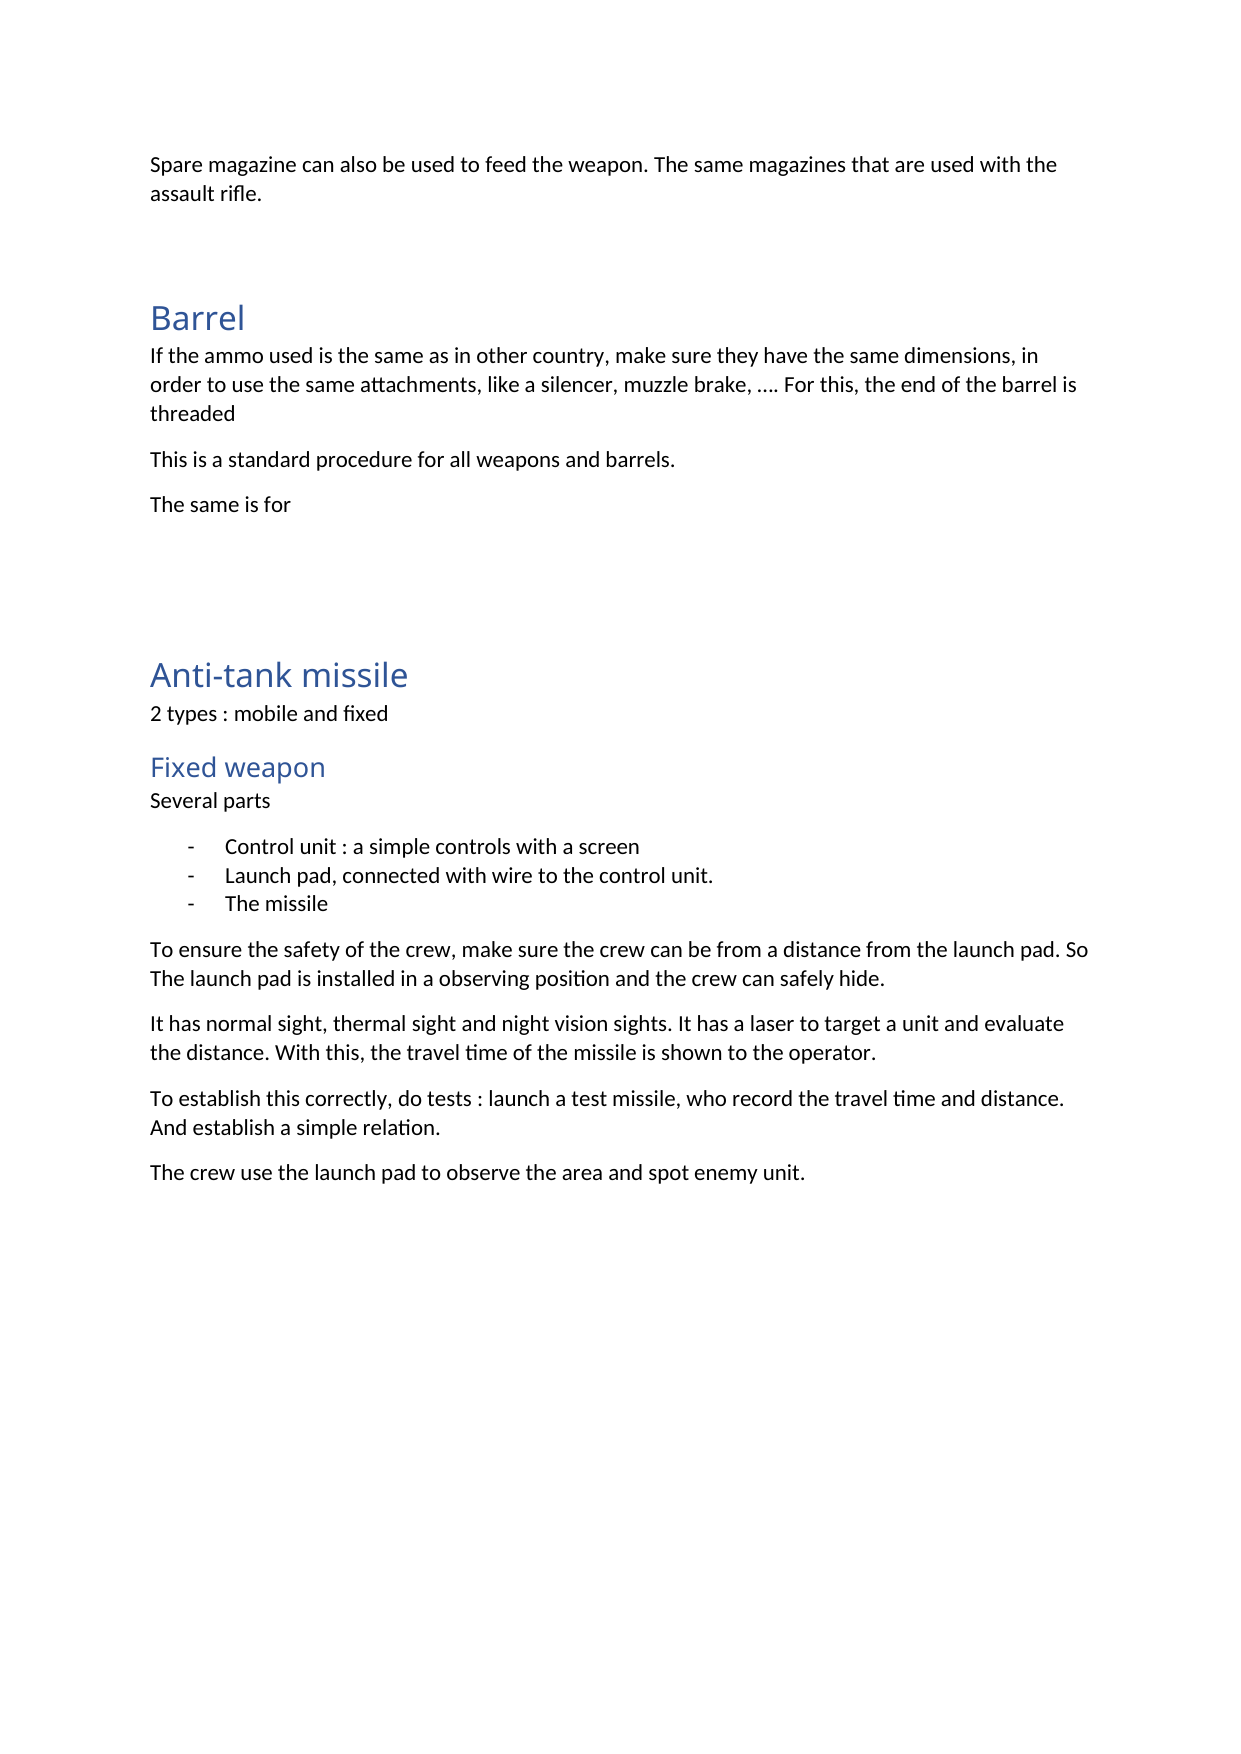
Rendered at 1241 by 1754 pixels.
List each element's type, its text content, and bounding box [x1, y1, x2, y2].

text To establish this correctly, do tests : launch a test missile, who record the travel time and distance. And establish a simple relation. [150, 1084, 1090, 1141]
text This is a standard procedure for all weapons and barrels. [150, 445, 1090, 473]
text If the ammo used is the same as in other country, make sure they have the same dimensions, in order to use the same attachments, like a silencer, muzzle brake, …. For this, the end of the barrel is threaded [150, 342, 1090, 427]
subtitle Anti-tank missile [150, 652, 1090, 697]
list Launch pad, connected with wire to the control unit. [187, 861, 1090, 889]
text The same is for [150, 490, 1090, 518]
text 2 types : mobile and fixed [150, 699, 1090, 727]
text To ensure the safety of the crew, make sure the crew can be from a distance from the launch pad. So The launch pad is installed in a observing position and the crew can safely hide. [150, 935, 1090, 992]
text Spare magazine can also be used to feed the weapon. The same magazines that are used with the assault rifle. [150, 150, 1090, 207]
subtitle Fixed weapon [150, 748, 1090, 785]
text The crew use the launch pad to observe the area and spot enemy unit. [150, 1158, 1090, 1186]
list Control unit : a simple controls with a screen [187, 832, 1090, 860]
list The missile [187, 889, 1090, 918]
subtitle Barrel [150, 295, 1090, 340]
text Several parts [150, 786, 1090, 814]
text It has normal sight, thermal sight and night vision sights. It has a laser to target a unit and evaluate the distance. With this, the travel time of the missile is shown to the operator. [150, 1009, 1090, 1066]
